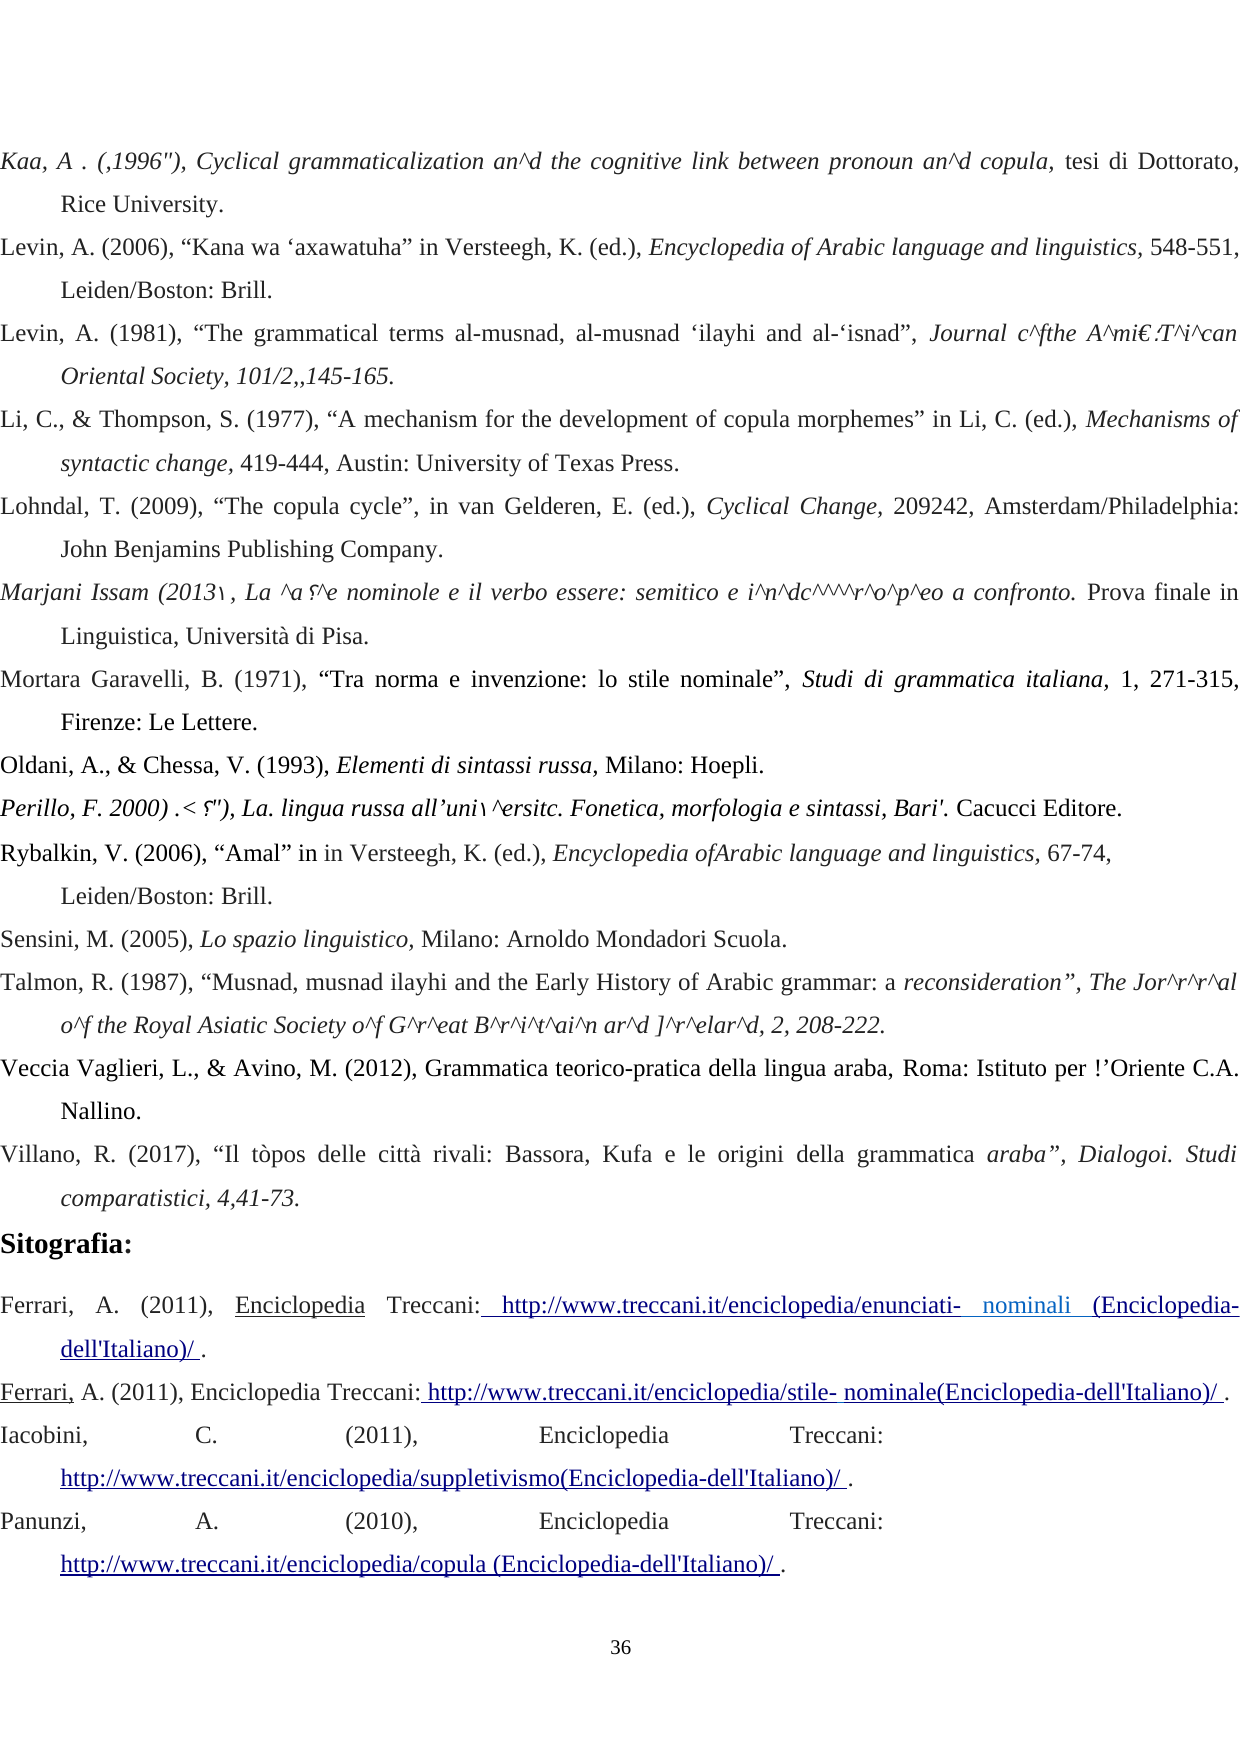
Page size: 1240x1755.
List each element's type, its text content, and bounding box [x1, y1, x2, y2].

text Oldani, A., & Chessa, V. (1993), Elementi di sintassi russa, Milano: Hoepli. [0, 750, 1239, 779]
text Levin, A. (1981), “The grammatical terms al-musnad, al-musnad ‘ilayhi and al-‘isnad”, Journal c^fthe A^mi€؛T^i^can Oriental Society, 101/2,,145-165. [0, 318, 1239, 390]
text Rybalkin, V. (2006), “Amal” in in Versteegh, K. (ed.), Encyclopedia ofArabic language and linguistics, 67-74, Leiden/Boston: Brill. [0, 838, 1239, 909]
text Levin, A. (2006), “Kana wa ‘axawatuha” in Versteegh, K. (ed.), Encyclopedia of Arabic language and linguistics, 548-551, Leiden/Boston: Brill. [0, 232, 1239, 304]
subtitle Sitografia: [0, 1226, 1239, 1259]
text http://www.treccani.it/enciclopedia/suppletivismo(Enciclopedia-dell'Italiano)/ . [0, 1463, 1239, 1492]
text http://www.treccani.it/enciclopedia/copula (Enciclopedia-dell'Italiano)/ . [0, 1549, 1239, 1578]
text Veccia Vaglieri, L., & Avino, M. (2012), Grammatica teorico-pratica della lingua araba, Roma: Istituto per !’Oriente C.A. Nallino. [0, 1053, 1239, 1125]
text Ferrari, A. (2011), Enciclopedia Treccani: http://www.treccani.it/enciclopedia/enunciati- nominali (Enciclopedia-dell'Italiano)/ . [0, 1291, 1239, 1362]
text Iacobini, C. (2011), Enciclopedia Treccani: [0, 1420, 1239, 1449]
text Perillo, F. 2000) .<؟"), La. lingua russa all’uni١^ersitc. Fonetica, morfologia e sintassi, Bari'. Cacucci Editore. [0, 793, 1239, 823]
text Li, C., & Thompson, S. (1977), “A mechanism for the development of copula morphemes” in Li, C. (ed.), Mechanisms of syntactic change, 419-444, Austin: University of Texas Press. [0, 404, 1239, 476]
text Villano, R. (2017), “Il tòpos delle città rivali: Bassora, Kufa e le origini della grammatica araba”, Dialogoi. Studi comparatistici, 4,41-73. [0, 1139, 1239, 1211]
text Mortara Garavelli, B. (1971), “Tra norma e invenzione: lo stile nominale”, Studi di grammatica italiana, 1, 271-315, Firenze: Le Lettere. [0, 664, 1239, 736]
text Sensini, M. (2005), Lo spazio linguistico, Milano: Arnoldo Mondadori Scuola. [0, 924, 1239, 953]
text Talmon, R. (1987), “Musnad, musnad ilayhi and the Early History of Arabic grammar: a reconsideration”, The Jor^r^r^al o^f the Royal Asiatic Society o^f G^r^eat B^r^i^t^ai^n ar^d ]^r^elar^d, 2, 208-222. [0, 967, 1239, 1039]
text Lohndal, T. (2009), “The copula cycle”, in van Gelderen, E. (ed.), Cyclical Change, 209­242, Amsterdam/Philadelphia: John Benjamins Publishing Company. [0, 491, 1239, 563]
text Kaa, A . (,1996"), Cyclical grammaticalization an^d the cognitive link between pronoun an^d copula, tesi di Dottorato, Rice University. [0, 146, 1239, 218]
text Marjani Issam (2013١, La ^a؟^e nominole e il verbo essere: semitico e i^n^dc^^^^r^o^p^eo a confronto. Prova finale in Linguistica, Università di Pisa. [0, 577, 1239, 650]
text Ferrari, A. (2011), Enciclopedia Treccani: http://www.treccani.it/enciclopedia/stile- nominale(Enciclopedia-dell'Italiano)/ . [0, 1377, 1239, 1406]
text Panunzi, A. (2010), Enciclopedia Treccani: [0, 1506, 1239, 1535]
